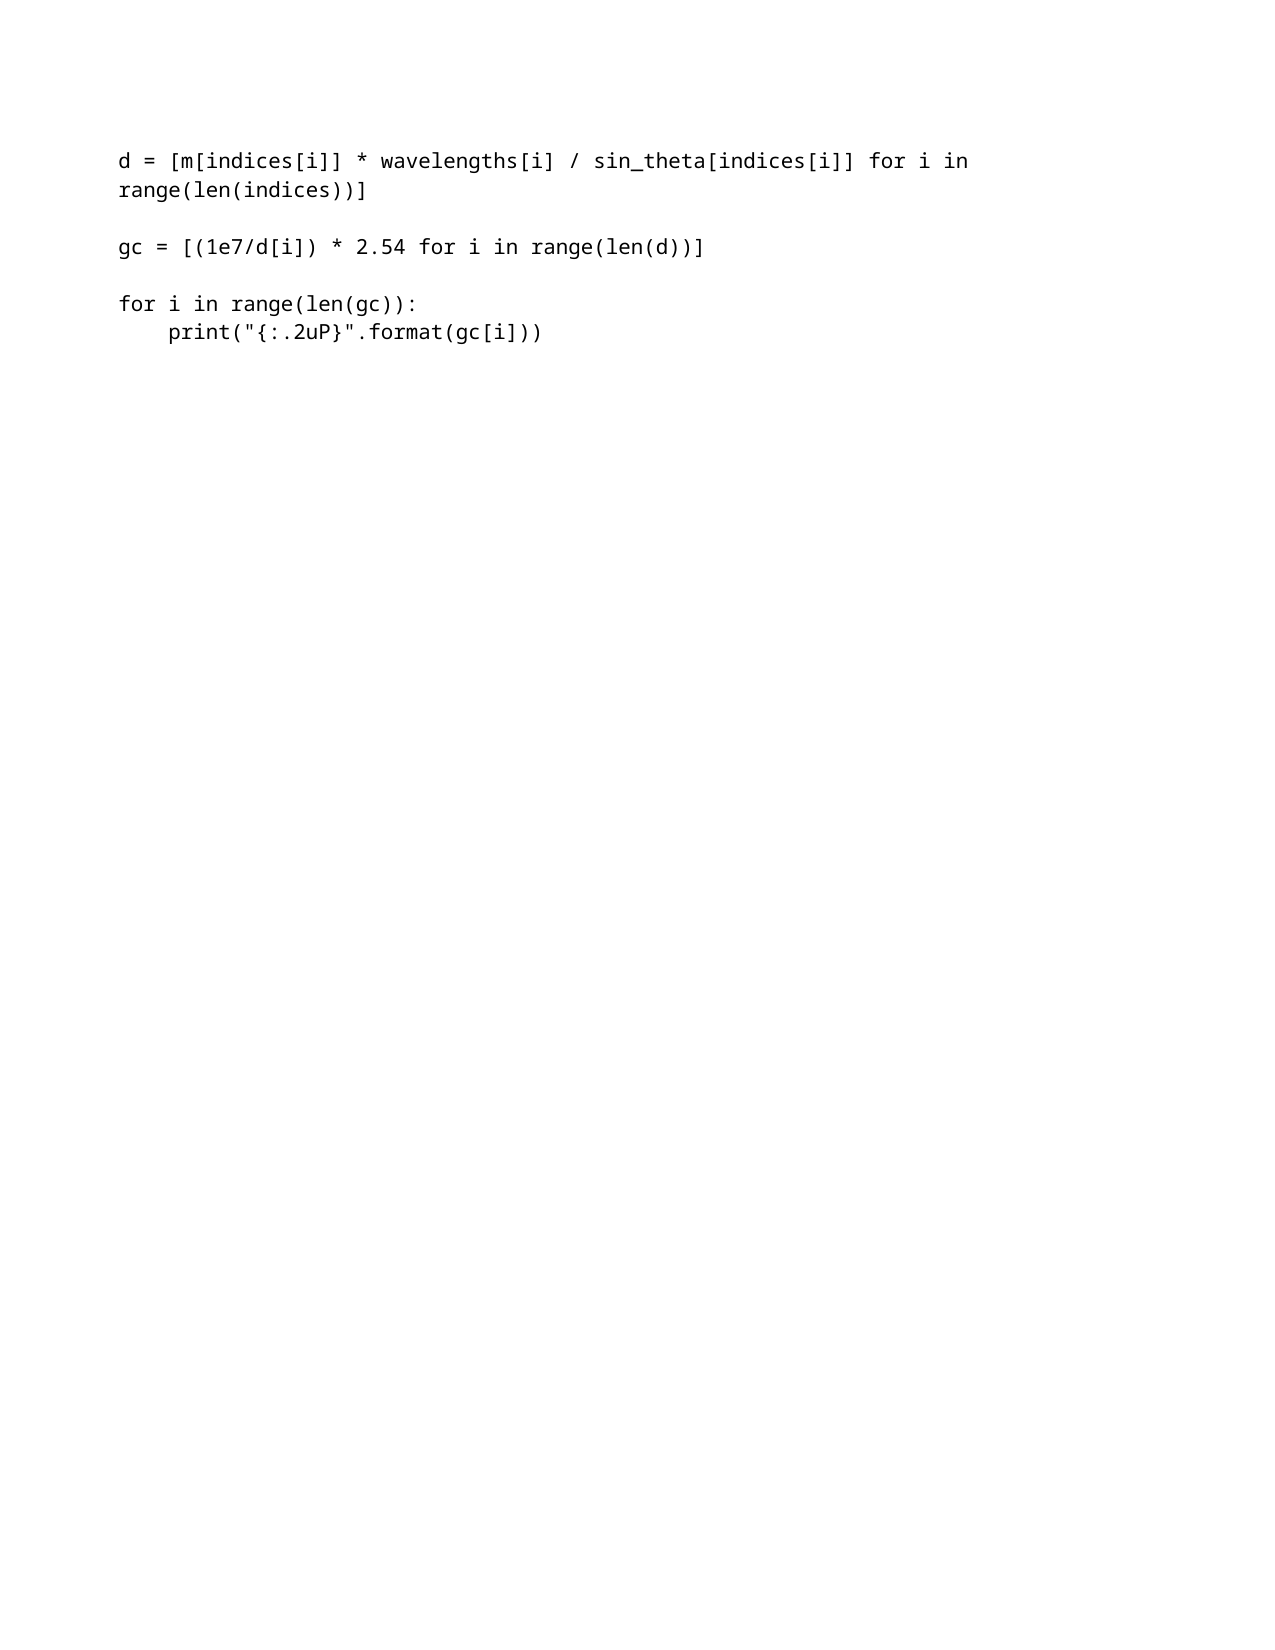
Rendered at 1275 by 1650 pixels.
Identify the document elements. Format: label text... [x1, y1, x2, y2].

text gc = [(1e7/d[i]) * 2.54 for i in range(len(d))] [118, 232, 1157, 260]
text for i in range(len(gc)): [118, 289, 1157, 317]
text d = [m[indices[i]] * wavelengths[i] / sin_theta[indices[i]] for i in range(len(indices))] [118, 147, 1157, 203]
text print("{:.2uP}".format(gc[i])) [118, 317, 1157, 346]
